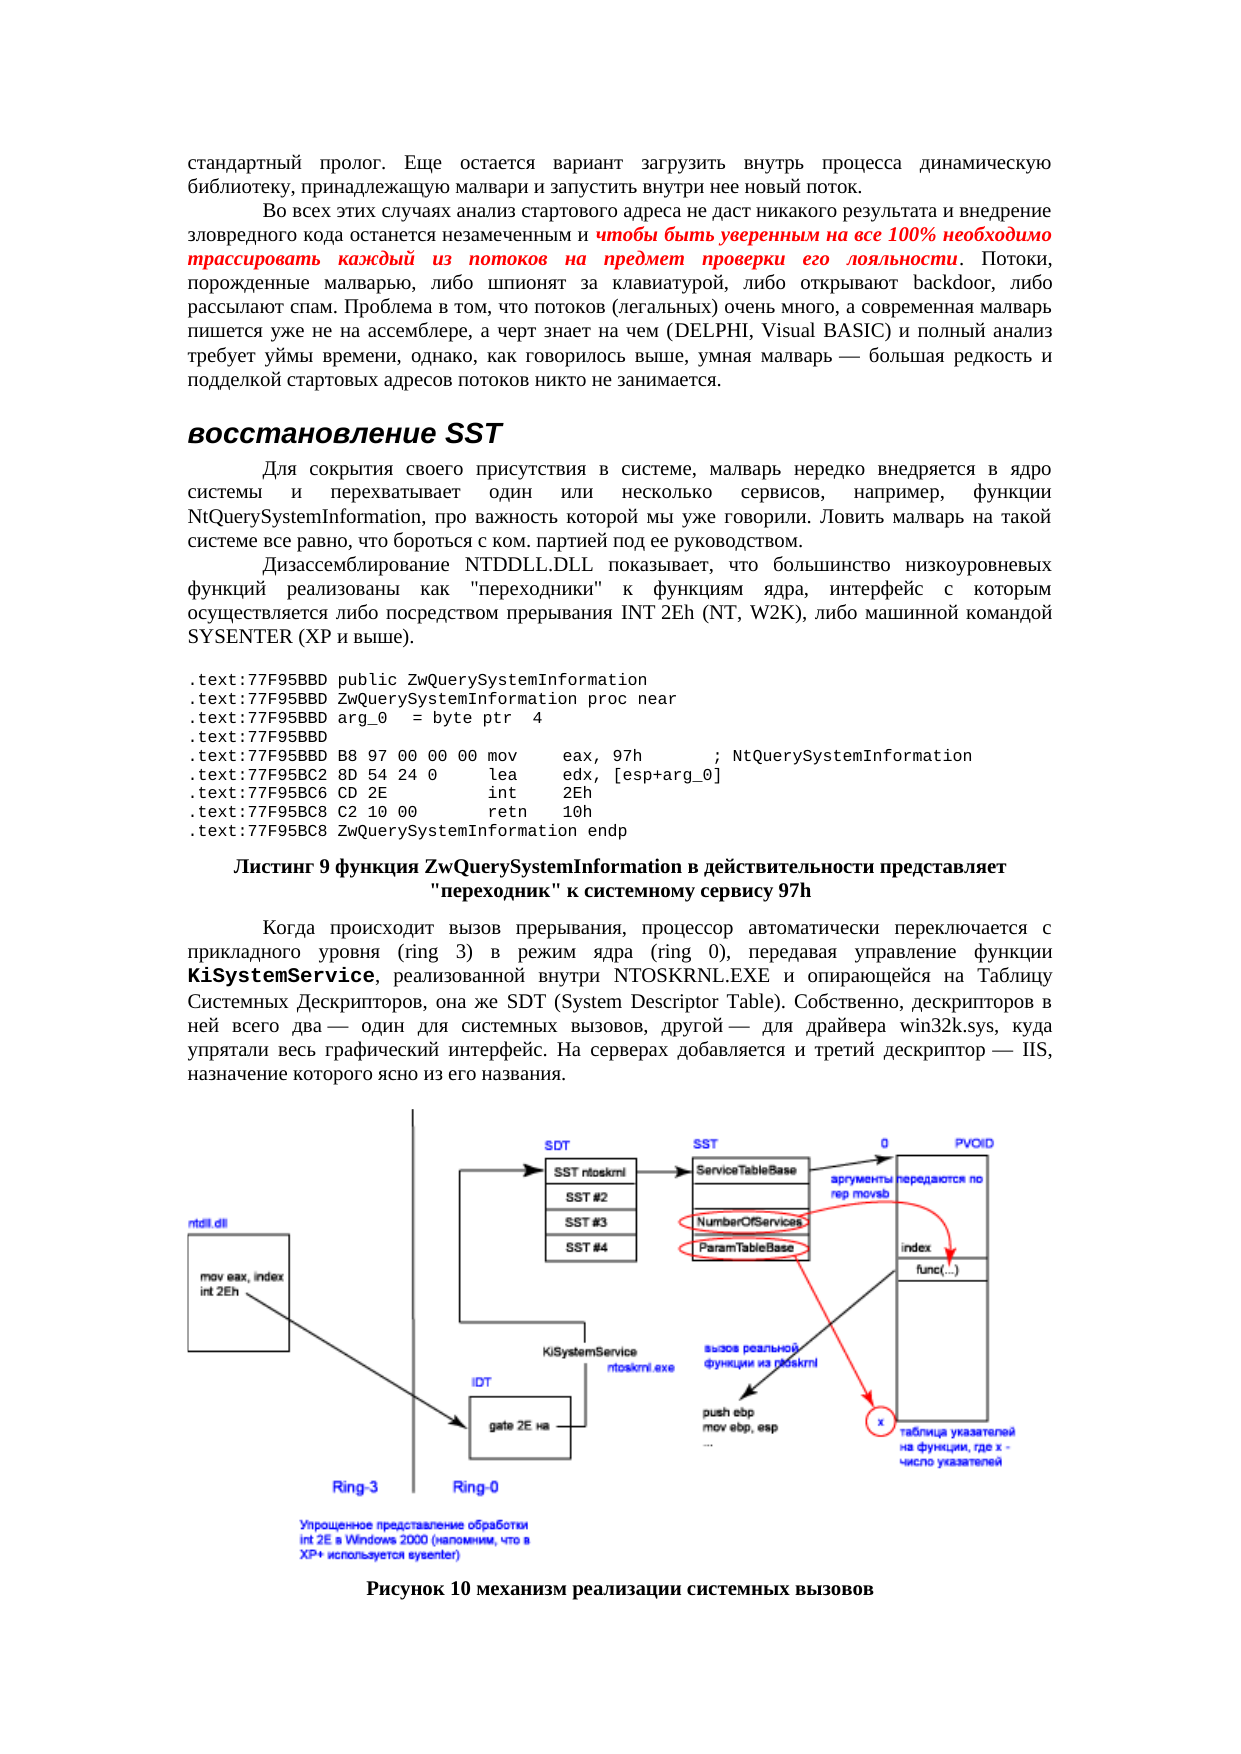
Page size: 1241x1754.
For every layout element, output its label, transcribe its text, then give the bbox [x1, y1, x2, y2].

text стандартный пролог. Еще остается вариант загрузить внутрь процесса динамическую библиотеку, принадлежащую малвари и запустить внутри нее новый поток. [187, 150, 1053, 198]
text Во всех этих случаях анализ стартового адреса не даст никакого результата и внедрение зловредного кода останется незамеченным и чтобы быть уверенным на все 100% необходимо трассировать каждый из потоков на предмет проверки его лояльности. Потоки, порожденные малварью, либо шпионят за клавиатурой, либо открывают backdoor, либо рассылают спам. Проблема в том, что потоков (легальных) очень много, а современная малварь пишется уже не на ассемблере, а черт знает на чем (DELPHI, Visual BASIC) и полный анализ требует уймы времени, однако, как говорилось выше, умная малварь — большая редкость и подделкой стартовых адресов потоков никто не занимается. [187, 198, 1053, 391]
text .text:77F95BBD B8 97 00 00 00 mov eax, 97h ; NtQuerySystemInformation [187, 747, 1053, 766]
text Когда происходит вызов прерывания, процессор автоматически переключается с прикладного уровня (ring 3) в режим ядра (ring 0), передавая управление функции KiSystemService, реализованной внутри NTOSKRNL.EXE и опирающейся на Таблицу Системных Дескрипторов, она же SDT (System Descriptor Table). Собственно, дескрипторов в ней всего два — один для системных вызовов, другой — для драйвера win32k.sys, куда упрятали весь графический интерфейс. На серверах добавляется и третий дескриптор — IIS, назначение которого ясно из его названия. [187, 915, 1053, 1085]
text Для сокрытия своего присутствия в системе, малварь нередко внедряется в ядро системы и перехватывает один или несколько сервисов, например, функции NtQuerySystemInformation, про важность которой мы уже говорили. Ловить малварь на такой системе все равно, что бороться с ком. партией под ее руководством. [187, 455, 1053, 552]
subtitle восстановление SST [187, 416, 1053, 449]
text Дизассемблирование NTDDLL.DLL показывает, что большинство низкоуровневых функций реализованы как "переходники" к функциям ядра, интерфейс с которым осуществляется либо посредством прерывания INT 2Eh (NT, W2K), либо машинной командой SYSENTER (XP и выше). [187, 552, 1053, 648]
text .text:77F95BBD ZwQuerySystemInformation proc near [187, 691, 1053, 710]
text .text:77F95BC8 ZwQuerySystemInformation endp [187, 823, 1053, 842]
text Рисунок 10 механизм реализации системных вызовов [187, 1576, 1053, 1600]
text .text:77F95BC2 8D 54 24 0 lea edx, [esp+arg_0] [187, 766, 1053, 785]
text .text:77F95BBD [187, 728, 1053, 747]
picture [187, 1109, 1016, 1564]
text .text:77F95BC8 C2 10 00 retn 10h [187, 804, 1053, 823]
text .text:77F95BBD arg_0 = byte ptr 4 [187, 710, 1053, 728]
text .text:77F95BC6 CD 2E int 2Eh [187, 785, 1053, 804]
text .text:77F95BBD public ZwQuerySystemInformation [187, 672, 1053, 691]
text Листинг 9 функция ZwQuerySystemInformation в действительности представляет "переходник" к системному сервису 97h [187, 854, 1053, 902]
